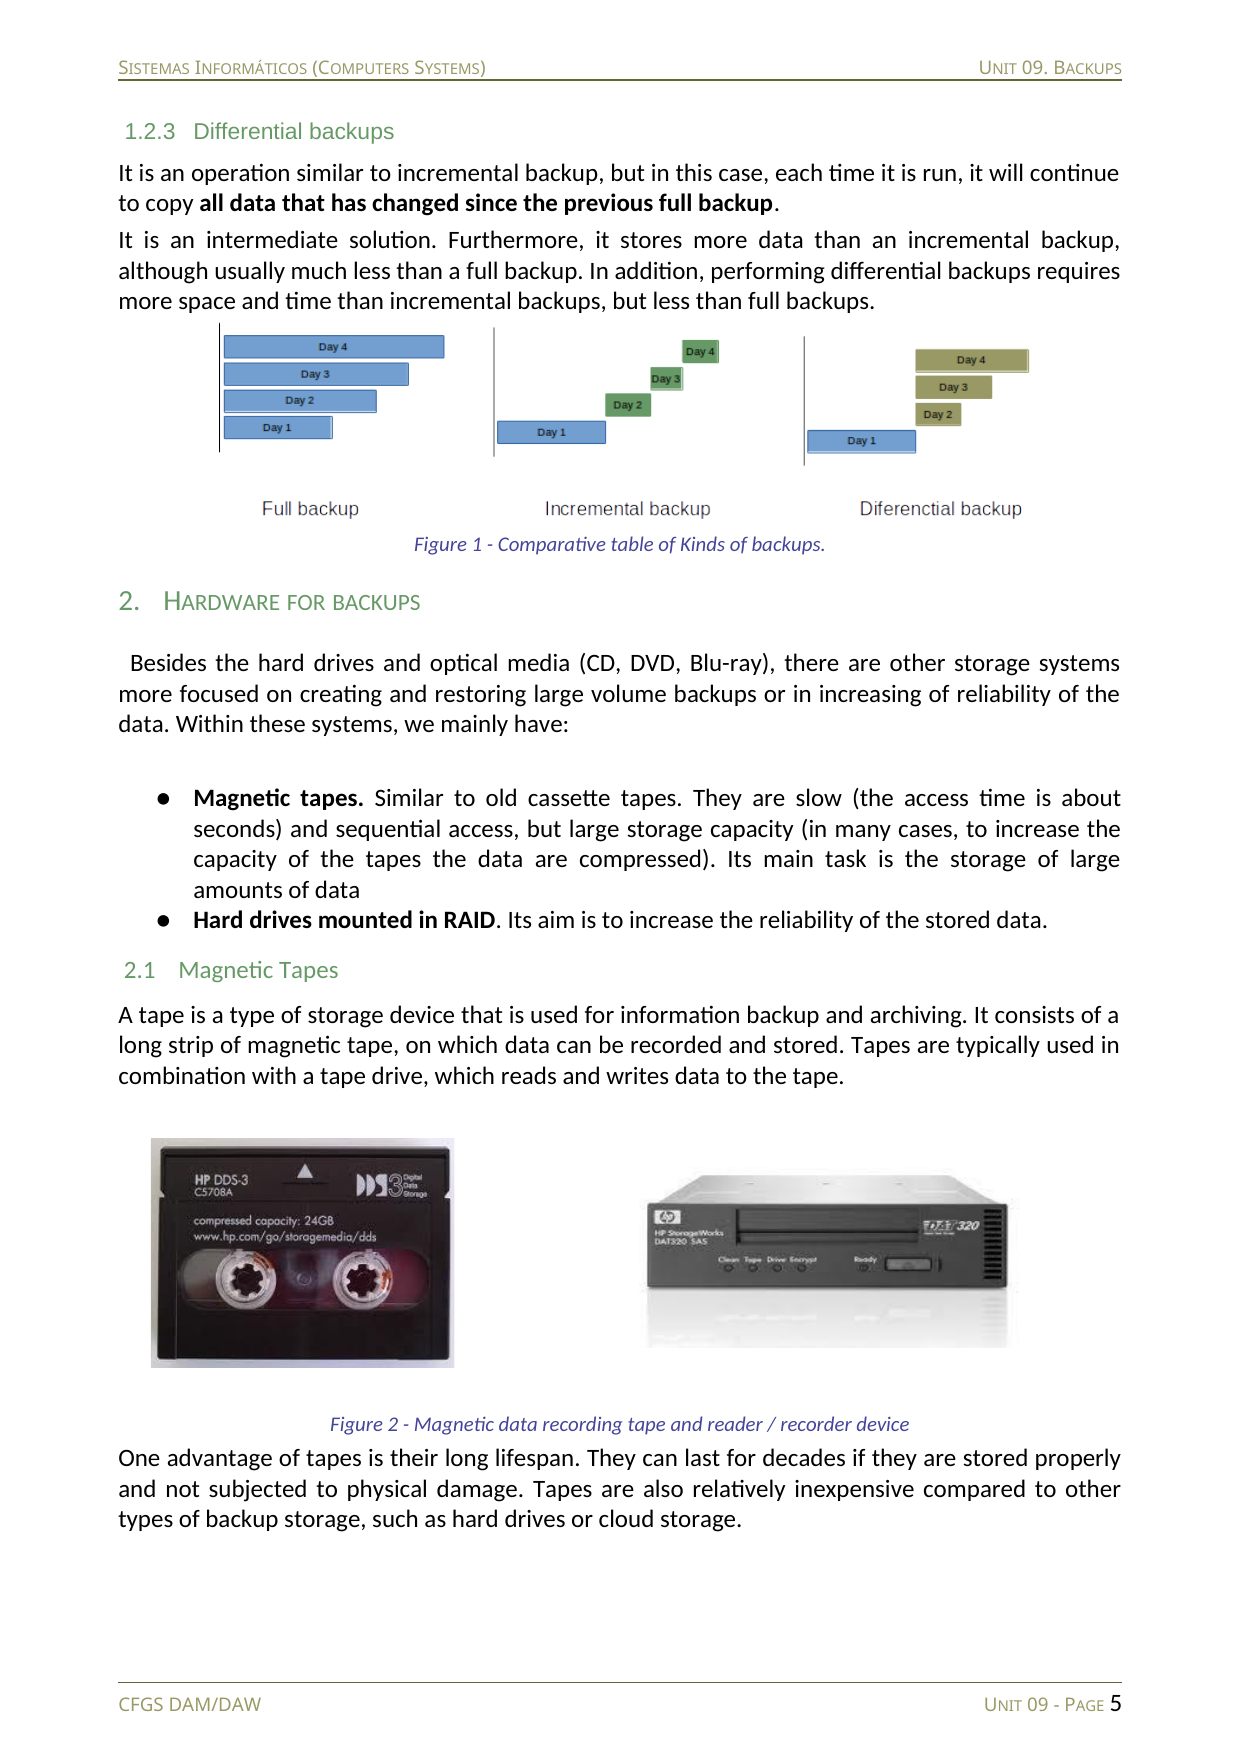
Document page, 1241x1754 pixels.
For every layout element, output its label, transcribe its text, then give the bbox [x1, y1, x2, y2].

subtitle Hardware for backups [118, 582, 1122, 617]
list Magnetic tapes. Similar to old cassette tapes. They are slow (the access time is about seconds) and sequential access, but large storage capacity (in many cases, to increase the capacity of the tapes the data are compressed). Its main task is the storage of large amounts of data [156, 782, 1122, 904]
picture [219, 322, 1033, 525]
text It is an operation similar to incremental backup, but in this case, each time it is run, it will continue to copy all data that has changed since the previous full backup. [118, 157, 1122, 218]
subtitle Differential backups [118, 118, 1122, 144]
text One advantage of tapes is their long lifespan. They can last for decades if they are stored properly and not subjected to physical damage. Tapes are also relatively inexpensive compared to other types of backup storage, such as hard drives or cloud storage. [118, 1443, 1122, 1534]
text Figure 1 - Comparative table of Kinds of backups. [118, 531, 1122, 557]
list Hard drives mounted in RAID. Its aim is to increase the reliability of the stored data. [156, 904, 1122, 935]
subtitle Magnetic Tapes [118, 954, 1122, 984]
text A tape is a type of storage device that is used for information backup and archiving. It consists of a long strip of magnetic tape, on which data can be recorded and stored. Tapes are typically used in combination with a tape drive, which reads and writes data to the tape. [118, 999, 1122, 1091]
picture [150, 1138, 455, 1368]
text It is an intermediate solution. Furthermore, it stores more data than an incremental backup, although usually much less than a full backup. In addition, performing differential backups requires more space and time than incremental backups, but less than full backups. [118, 224, 1122, 316]
text Figure 2 - Magnetic data recording tape and reader / recorder device [118, 1411, 1122, 1436]
picture [627, 1157, 1032, 1348]
text Besides the hard drives and optical media (CD, DVD, Blu-ray), there are other storage systems more focused on creating and restoring large volume backups or in increasing of reliability of the data. Within these systems, we mainly have: [118, 647, 1122, 739]
